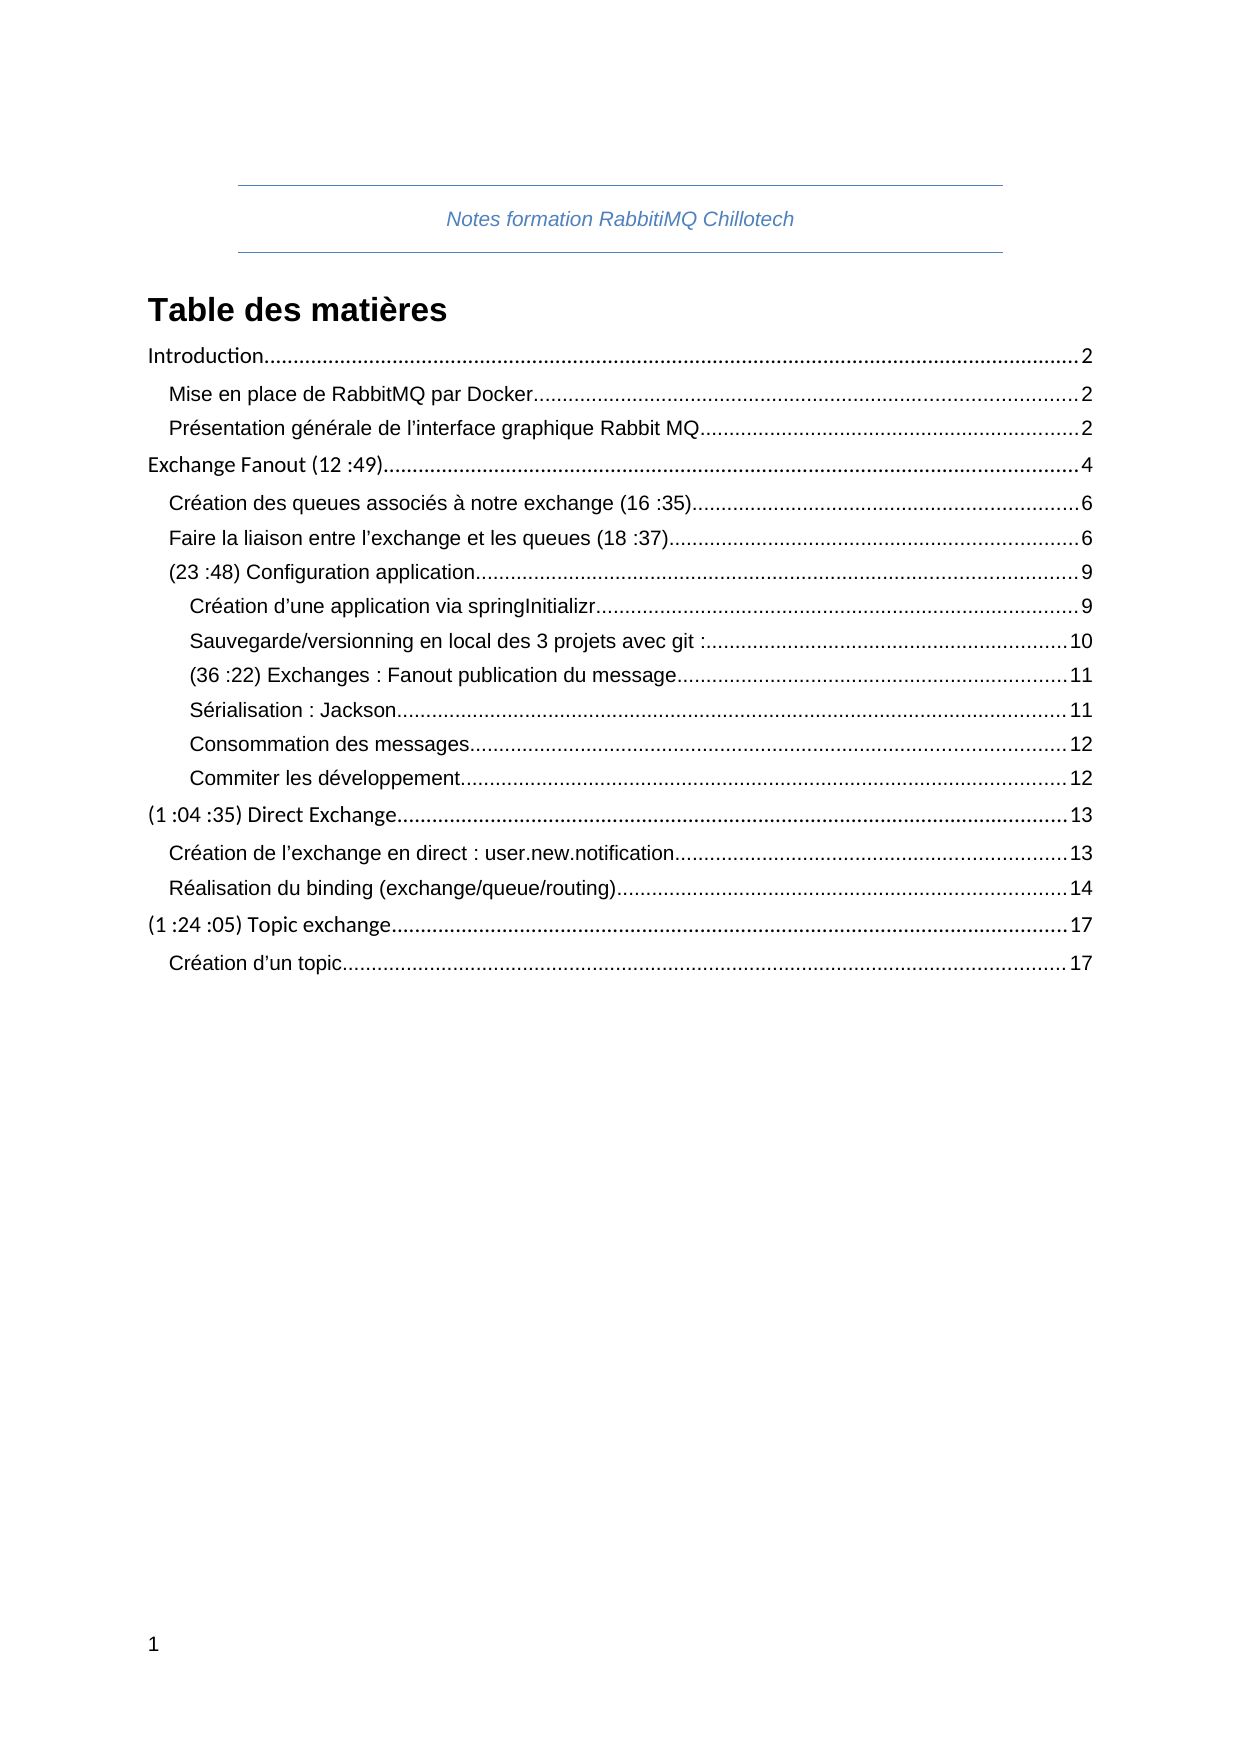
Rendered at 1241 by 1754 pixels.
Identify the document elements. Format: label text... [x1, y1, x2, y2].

text Consommation des messages 12 [189, 732, 1093, 756]
text (36 :22) Exchanges : Fanout publication du message 11 [189, 663, 1093, 687]
text (1 :04 :35) Direct Exchange 13 [148, 801, 1093, 829]
text Création d’un topic 17 [168, 951, 1093, 974]
text Création de l’exchange en direct : user.new.notification 13 [168, 841, 1093, 865]
text Réalisation du binding (exchange/queue/routing) 14 [168, 876, 1093, 899]
text Création des queues associés à notre exchange (16 :35) 6 [168, 491, 1093, 515]
text Sérialisation : Jackson 11 [189, 697, 1093, 721]
text Exchange Fanout (12 :49) 4 [148, 451, 1093, 479]
text Création d’une application via springInitializr 9 [189, 594, 1093, 618]
text (23 :48) Configuration application 9 [168, 560, 1093, 584]
text Sauvegarde/versionning en local des 3 projets avec git : 10 [189, 629, 1093, 653]
text Faire la liaison entre l’exchange et les queues (18 :37) 6 [168, 526, 1093, 549]
text Présentation générale de l’interface graphique Rabbit MQ 2 [168, 416, 1093, 440]
text Commiter les développement 12 [189, 766, 1093, 790]
subtitle Table des matières [148, 290, 1093, 329]
text Notes formation RabbitiMQ Chillotech [238, 186, 1003, 252]
text (1 :24 :05) Topic exchange 17 [148, 910, 1093, 938]
text Introduction 2 [148, 341, 1093, 369]
text Mise en place de RabbitMQ par Docker 2 [168, 382, 1093, 406]
